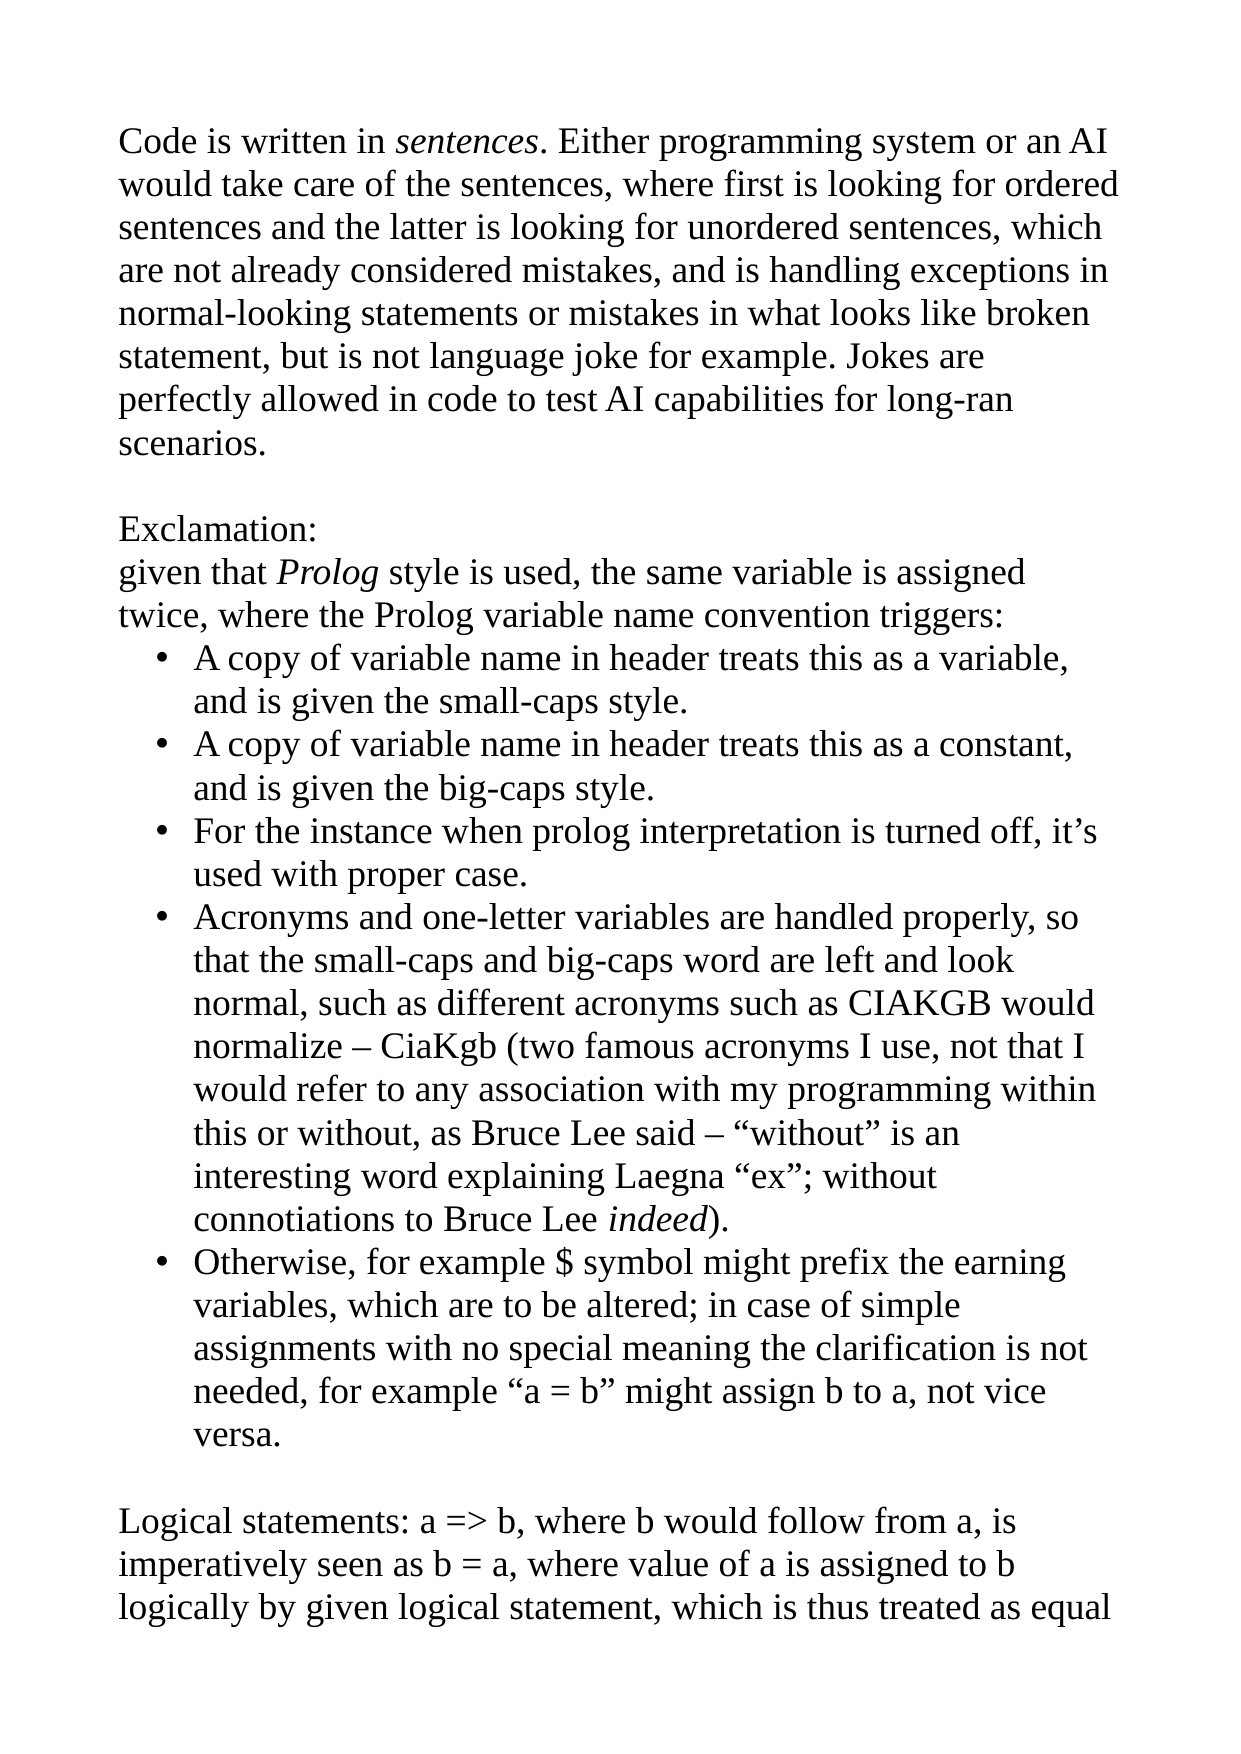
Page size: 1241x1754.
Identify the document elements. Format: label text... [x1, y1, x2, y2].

text Code is written in sentences. Either programming system or an AI would take care of the sentences, where first is looking for ordered sentences and the latter is looking for unordered sentences, which are not already considered mistakes, and is handling exceptions in normal-looking statements or mistakes in what looks like broken statement, but is not language joke for example. Jokes are perfectly allowed in code to test AI capabilities for long-ran scenarios. [118, 118, 1122, 463]
list Acronyms and one-letter variables are handled properly, so that the small-caps and big-caps word are left and look normal, such as different acronyms such as CIAKGB would normalize – CiaKgb (two famous acronyms I use, not that I would refer to any association with my programming within this or without, as Bruce Lee said – “without” is an interesting word explaining Laegna “ex”; without connotiations to Bruce Lee indeed). [156, 894, 1122, 1239]
list A copy of variable name in header treats this as a variable, and is given the small-caps style. [156, 636, 1122, 722]
text given that Prolog style is used, the same variable is assigned twice, where the Prolog variable name convention triggers: [118, 549, 1122, 636]
list Otherwise, for example $ symbol might prefix the earning variables, which are to be altered; in case of simple assignments with no special meaning the clarification is not needed, for example “a = b” might assign b to a, not vice versa. [156, 1239, 1122, 1455]
text Logical statements: a => b, where b would follow from a, is imperatively seen as b = a, where value of a is assigned to b logically by given logical statement, which is thus treated as equal [118, 1498, 1122, 1627]
text Exclamation: [118, 506, 1122, 549]
list A copy of variable name in header treats this as a constant, and is given the big-caps style. [156, 722, 1122, 808]
list For the instance when prolog interpretation is turned off, it’s used with proper case. [156, 808, 1122, 894]
